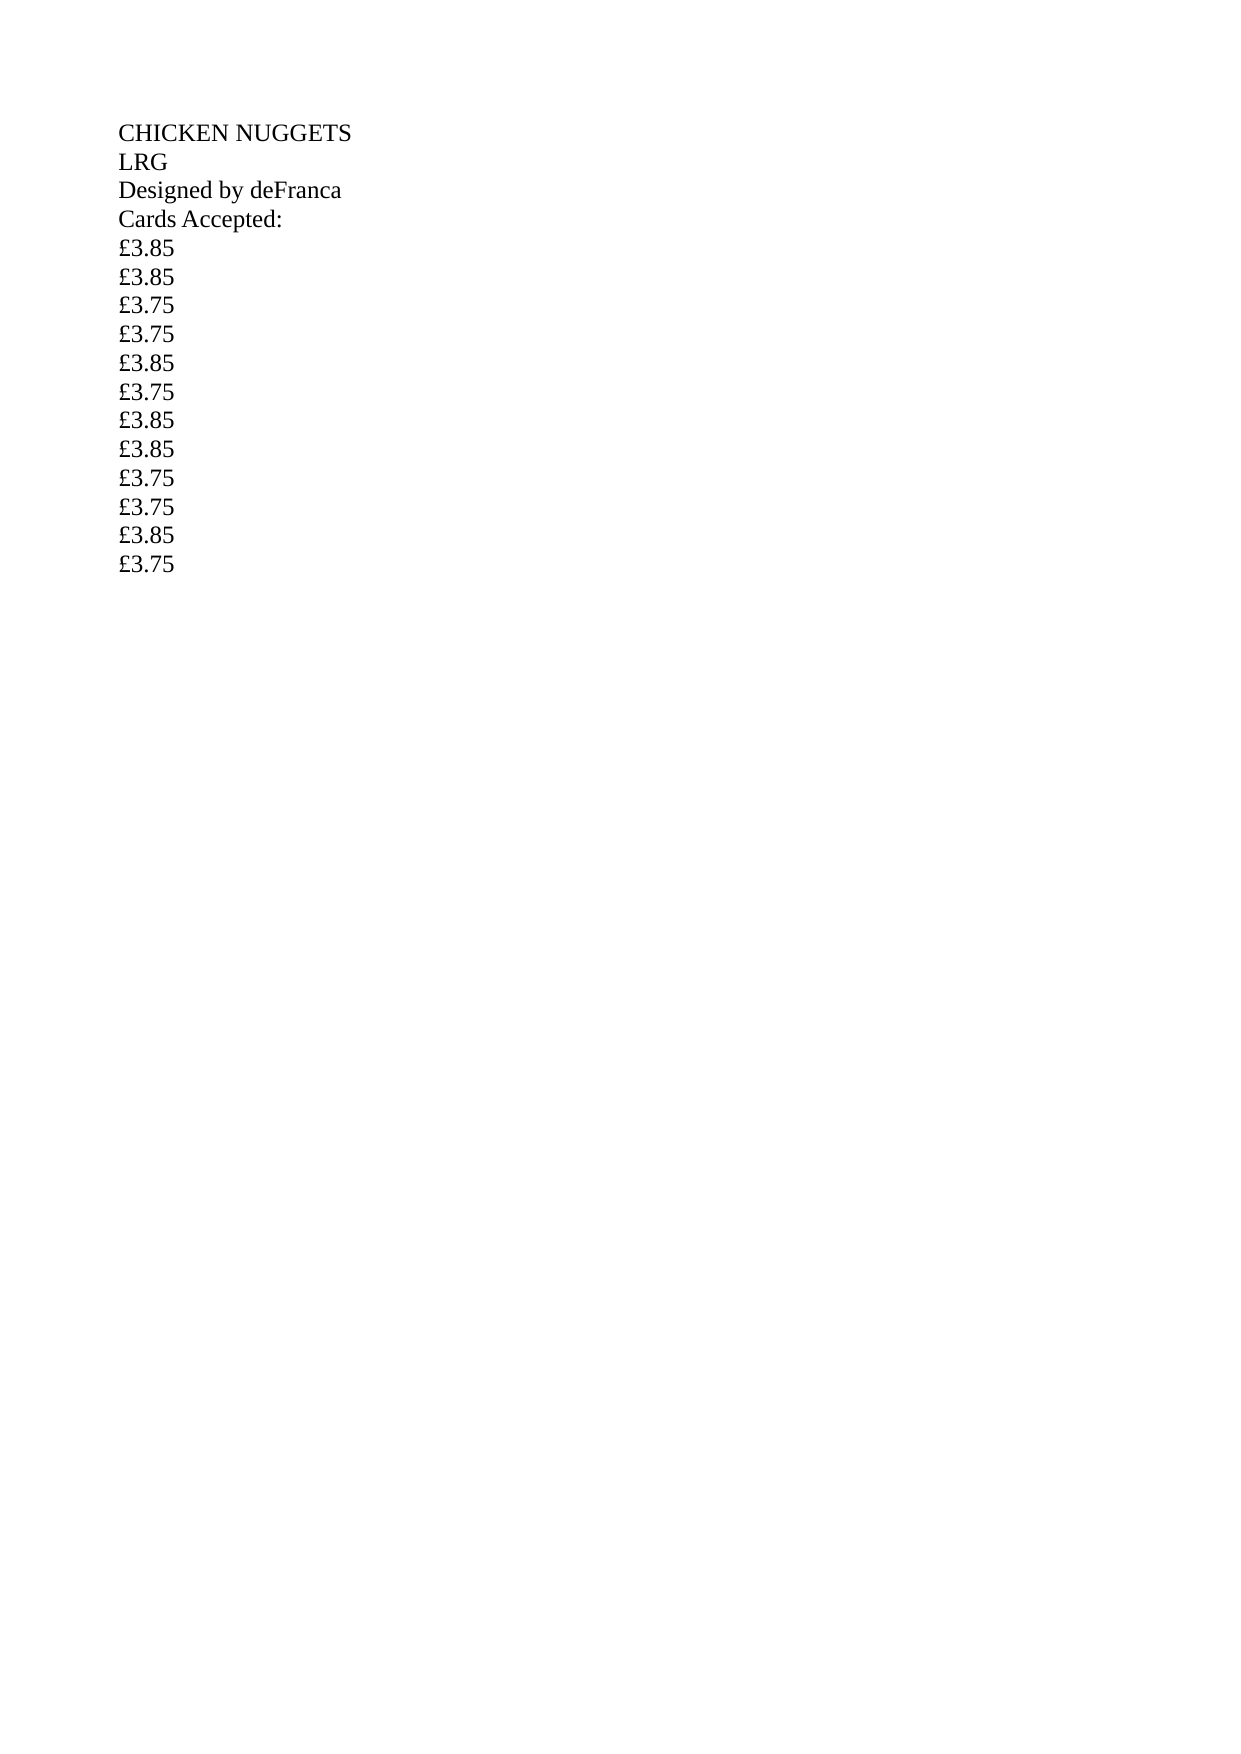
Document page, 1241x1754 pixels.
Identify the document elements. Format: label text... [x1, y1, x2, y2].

text £3.75 [118, 291, 1122, 319]
text £3.85 [118, 262, 1122, 291]
text £3.75 [118, 549, 1122, 578]
text £3.75 [118, 463, 1122, 492]
text £3.85 [118, 521, 1122, 549]
text £3.75 [118, 377, 1122, 406]
text £3.85 [118, 348, 1122, 377]
text £3.85 [118, 434, 1122, 463]
text £3.75 [118, 492, 1122, 521]
text £3.85 [118, 233, 1122, 262]
text Designed by deFranca [118, 176, 1122, 204]
text CHICKEN NUGGETS [118, 118, 1122, 147]
text LRG [118, 147, 1122, 176]
text £3.85 [118, 406, 1122, 434]
text Cards Accepted: [118, 204, 1122, 233]
text £3.75 [118, 319, 1122, 348]
